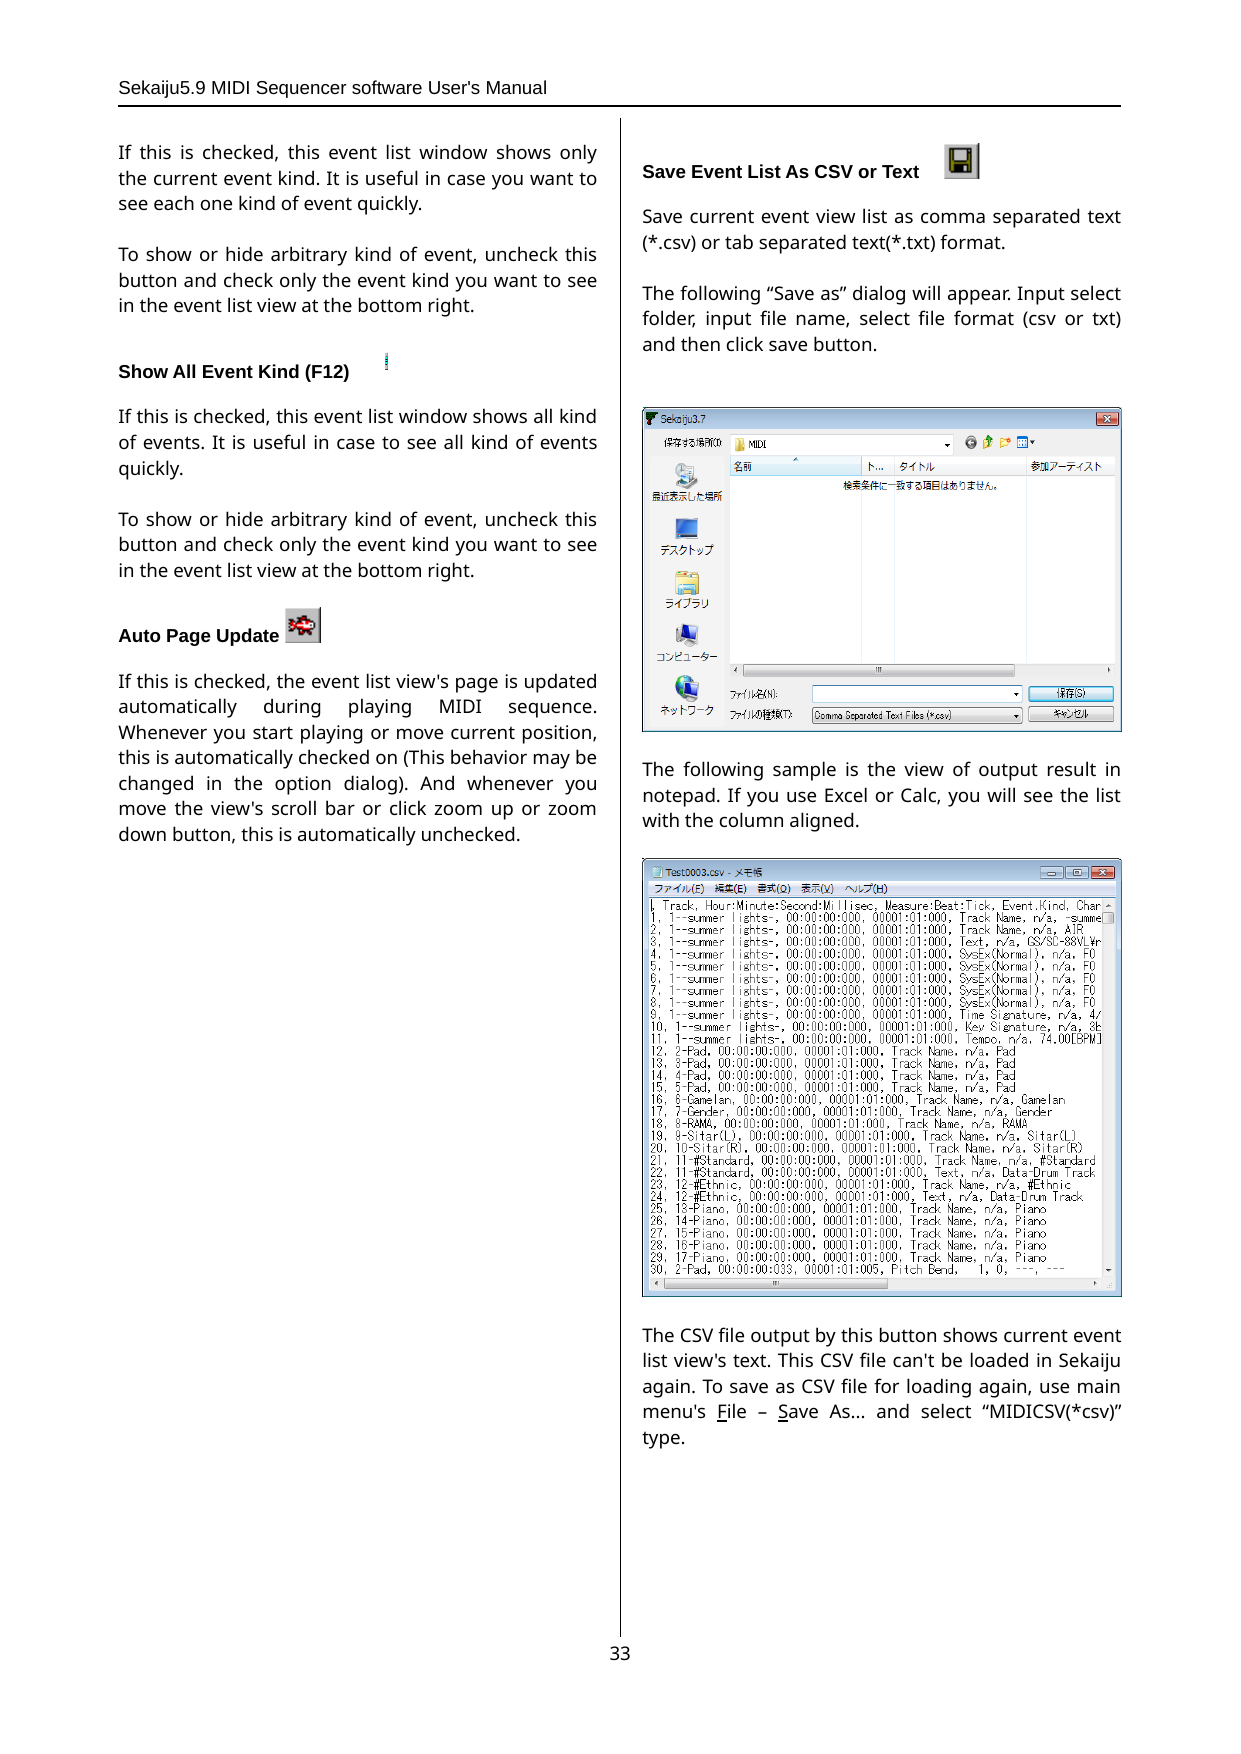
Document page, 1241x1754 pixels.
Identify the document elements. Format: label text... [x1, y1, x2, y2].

text The following “Save as” dialog will appear. Input select folder, input file name, select file format (csv or txt) and then click save button. [642, 280, 1122, 357]
text Save current event view list as comma separated text (*.csv) or tab separated text(*.txt) format. [642, 204, 1122, 255]
text Save Event List As CSV or Text [642, 144, 1122, 182]
picture [642, 858, 1122, 1297]
text If this is checked, this event list window shows only the current event kind. It is useful in case you want to see each one kind of event quickly. [118, 140, 598, 216]
text Show All Event Kind (F12) [118, 344, 598, 382]
text To show or hide arbitrary kind of event, uncheck this button and check only the event kind you want to see in the event list view at the bottom right. [118, 506, 598, 582]
text The following sample is the view of output result in notepad. If you use Excel or Calc, you will see the list with the column aligned. [642, 757, 1122, 833]
text The CSV file output by this button shows current event list view's text. This CSV file can't be loaded in Sekaiju again. To save as CSV file for loading again, use main menu's File – Save As... and select “MIDICSV(*csv)” type. [642, 1322, 1122, 1449]
text If this is checked, the event list view's page is updated automatically during playing MIDI sequence. Whenever you start playing or move current position, this is automatically checked on (This behavior may be changed in the option dialog). And whenever you move the view's scroll bar or click zoom up or zoom down button, this is automatically unchecked. [118, 668, 598, 847]
text To show or hide arbitrary kind of event, uncheck this button and check only the event kind you want to see in the event list view at the bottom right. [118, 242, 598, 318]
text Auto Page Update [118, 608, 598, 646]
picture [642, 407, 1122, 732]
text If this is checked, this event list window shows all kind of events. It is useful in case to see all kind of events quickly. [118, 404, 598, 480]
